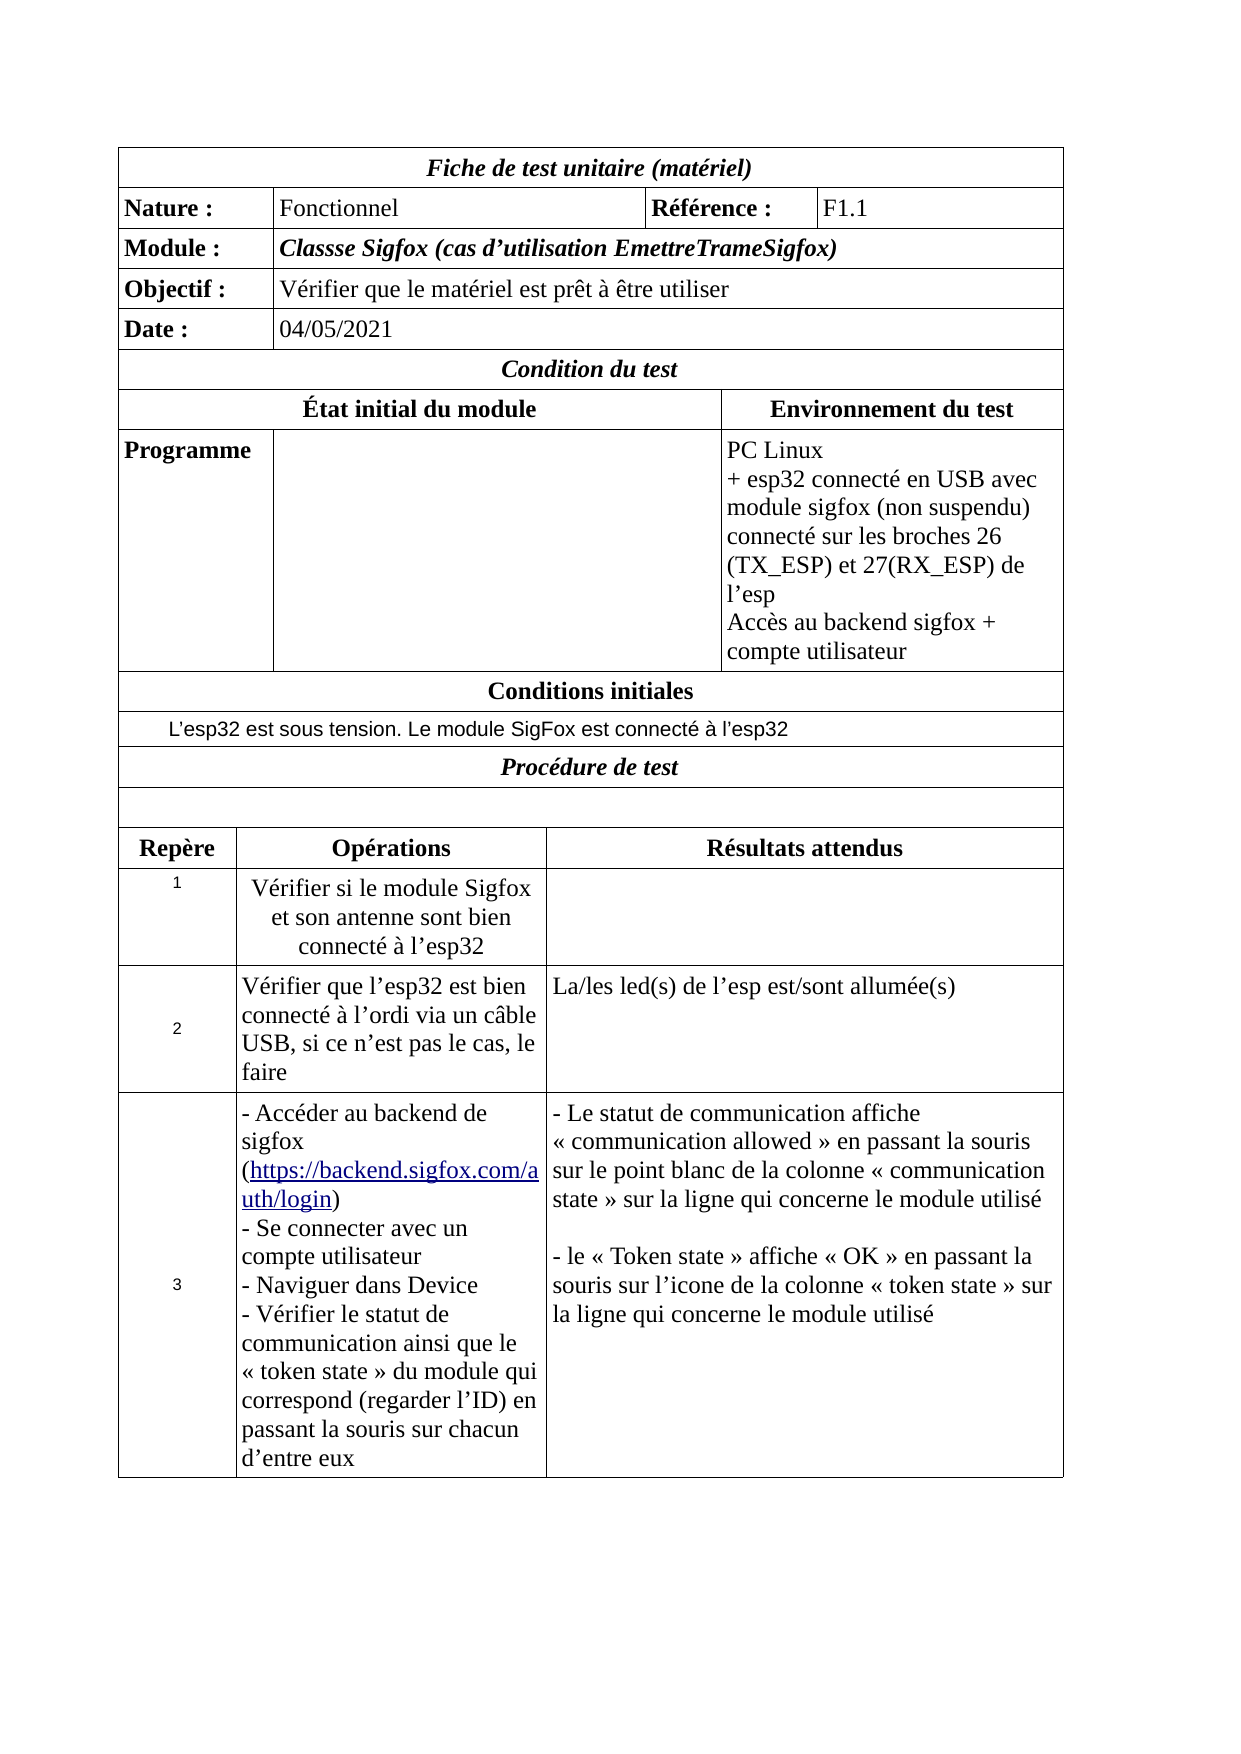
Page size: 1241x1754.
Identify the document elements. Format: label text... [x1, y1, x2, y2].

table_cell Condition du test [119, 350, 1063, 389]
table_cell Vérifier que le matériel est prêt à être utiliser [274, 269, 1063, 308]
table_cell Procédure de test [119, 747, 1063, 787]
table_cell Résultats attendus [547, 828, 1063, 867]
table_cell F1.1 [818, 188, 1063, 227]
table_cell Opérations [237, 828, 546, 867]
table_cell 3 [119, 1093, 236, 1477]
table_cell - Accéder au backend de sigfox (https://backend.sigfox.com/auth/login) - Se connecter avec un compte utilisateur - Naviguer dans Device - Vérifier le statut de communication ainsi que le « token state » du module qui correspond (regarder l’ID) en passant la souris sur chacun d’entre eux [237, 1093, 546, 1477]
table_cell État initial du module [119, 390, 721, 429]
table_cell Objectif : [119, 269, 273, 308]
table_cell Référence : [646, 188, 817, 227]
table_cell PC Linux + esp32 connecté en USB avec module sigfox (non suspendu) connecté sur les broches 26 (TX_ESP) et 27(RX_ESP) de l’esp Accès au backend sigfox + compte utilisateur [722, 430, 1063, 671]
table_cell L’esp32 est sous tension. Le module SigFox est connecté à l’esp32 [119, 712, 1063, 746]
table_cell La/les led(s) de l’esp est/sont allumée(s) [547, 966, 1063, 1092]
table_header Fiche de test unitaire (matériel) [119, 148, 1063, 187]
table_cell Programme [119, 430, 273, 671]
table_cell Module : [119, 229, 273, 268]
table_cell Date : [119, 309, 273, 348]
table_cell Repère [119, 828, 236, 867]
table_cell [119, 788, 1063, 827]
table_cell - Le statut de communication affiche « communication allowed » en passant la souris sur le point blanc de la colonne « communication state » sur la ligne qui concerne le module utilisé - le « Token state » affiche « OK » en passant la souris sur l’icone de la colonne « token state » sur la ligne qui concerne le module utilisé [547, 1093, 1063, 1477]
table_cell 2 [119, 966, 236, 1092]
table_cell 04/05/2021 [274, 309, 1063, 348]
table_cell [547, 869, 1063, 965]
table_cell Classse Sigfox (cas d’utilisation EmettreTrameSigfox) [274, 229, 1063, 268]
table_cell Vérifier si le module Sigfox et son antenne sont bien connecté à l’esp32 [237, 869, 546, 965]
table_cell Nature : [119, 188, 273, 227]
table_cell 1 [119, 869, 236, 965]
table_cell Environnement du test [722, 390, 1063, 429]
table_cell [274, 430, 721, 671]
table_cell Conditions initiales [119, 672, 1063, 711]
table_cell Fonctionnel [274, 188, 645, 227]
table_cell Vérifier que l’esp32 est bien connecté à l’ordi via un câble USB, si ce n’est pas le cas, le faire [237, 966, 546, 1092]
